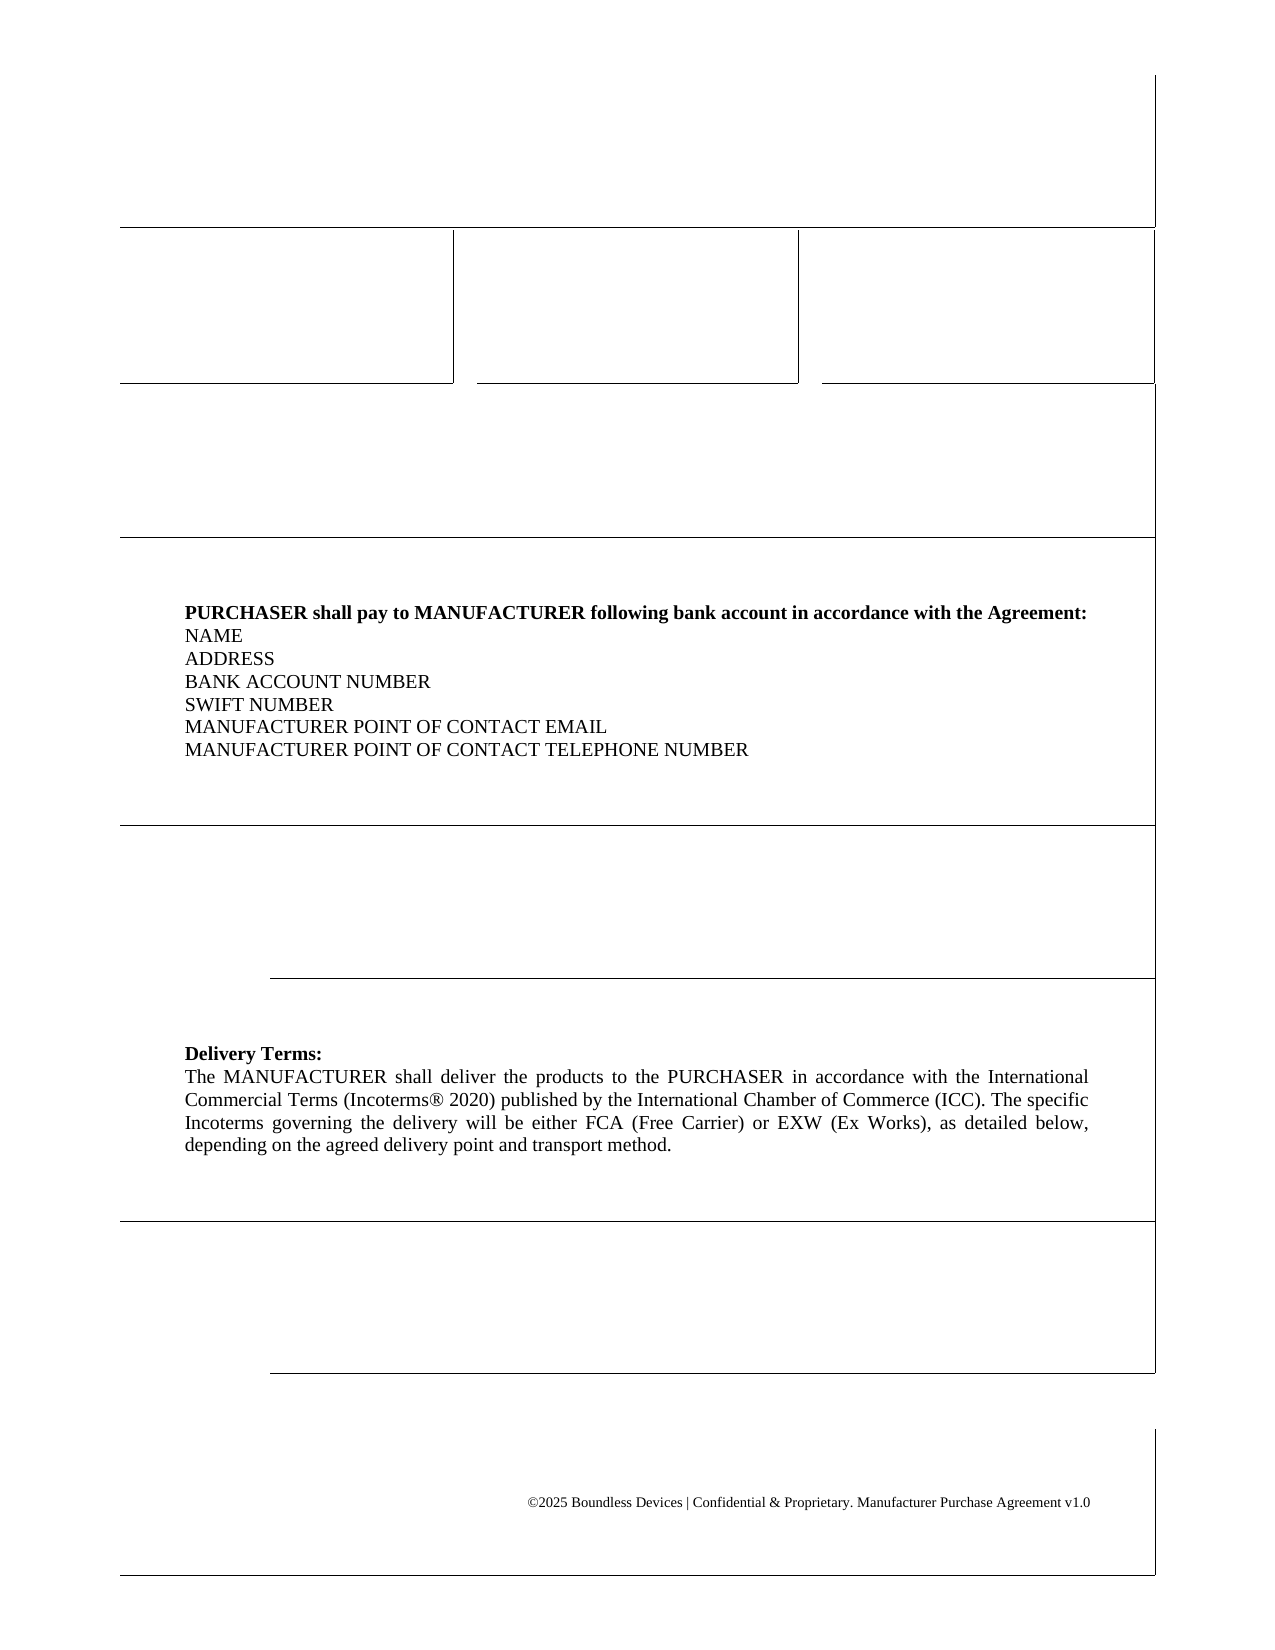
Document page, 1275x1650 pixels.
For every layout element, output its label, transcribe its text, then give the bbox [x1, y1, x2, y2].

text Delivery Terms: [120, 978, 1155, 1065]
text ADDRESS [120, 647, 1155, 670]
text SWIFT NUMBER [120, 693, 1155, 715]
text PURCHASER shall pay to MANUFACTURER following bank account in accordance with the Agreement: [120, 537, 1155, 624]
text MANUFACTURER POINT OF CONTACT EMAIL [120, 715, 1155, 738]
text BANK ACCOUNT NUMBER [120, 670, 1155, 693]
text NAME [120, 624, 1155, 647]
text MANUFACTURER POINT OF CONTACT TELEPHONE NUMBER [120, 738, 1155, 825]
text The MANUFACTURER shall deliver the products to the PURCHASER in accordance with the International Commercial Terms (Incoterms® 2020) published by the International Chamber of Commerce (ICC). The specific Incoterms governing the delivery will be either FCA (Free Carrier) or EXW (Ex Works), as detailed below, depending on the agreed delivery point and transport method. [120, 1065, 1155, 1221]
